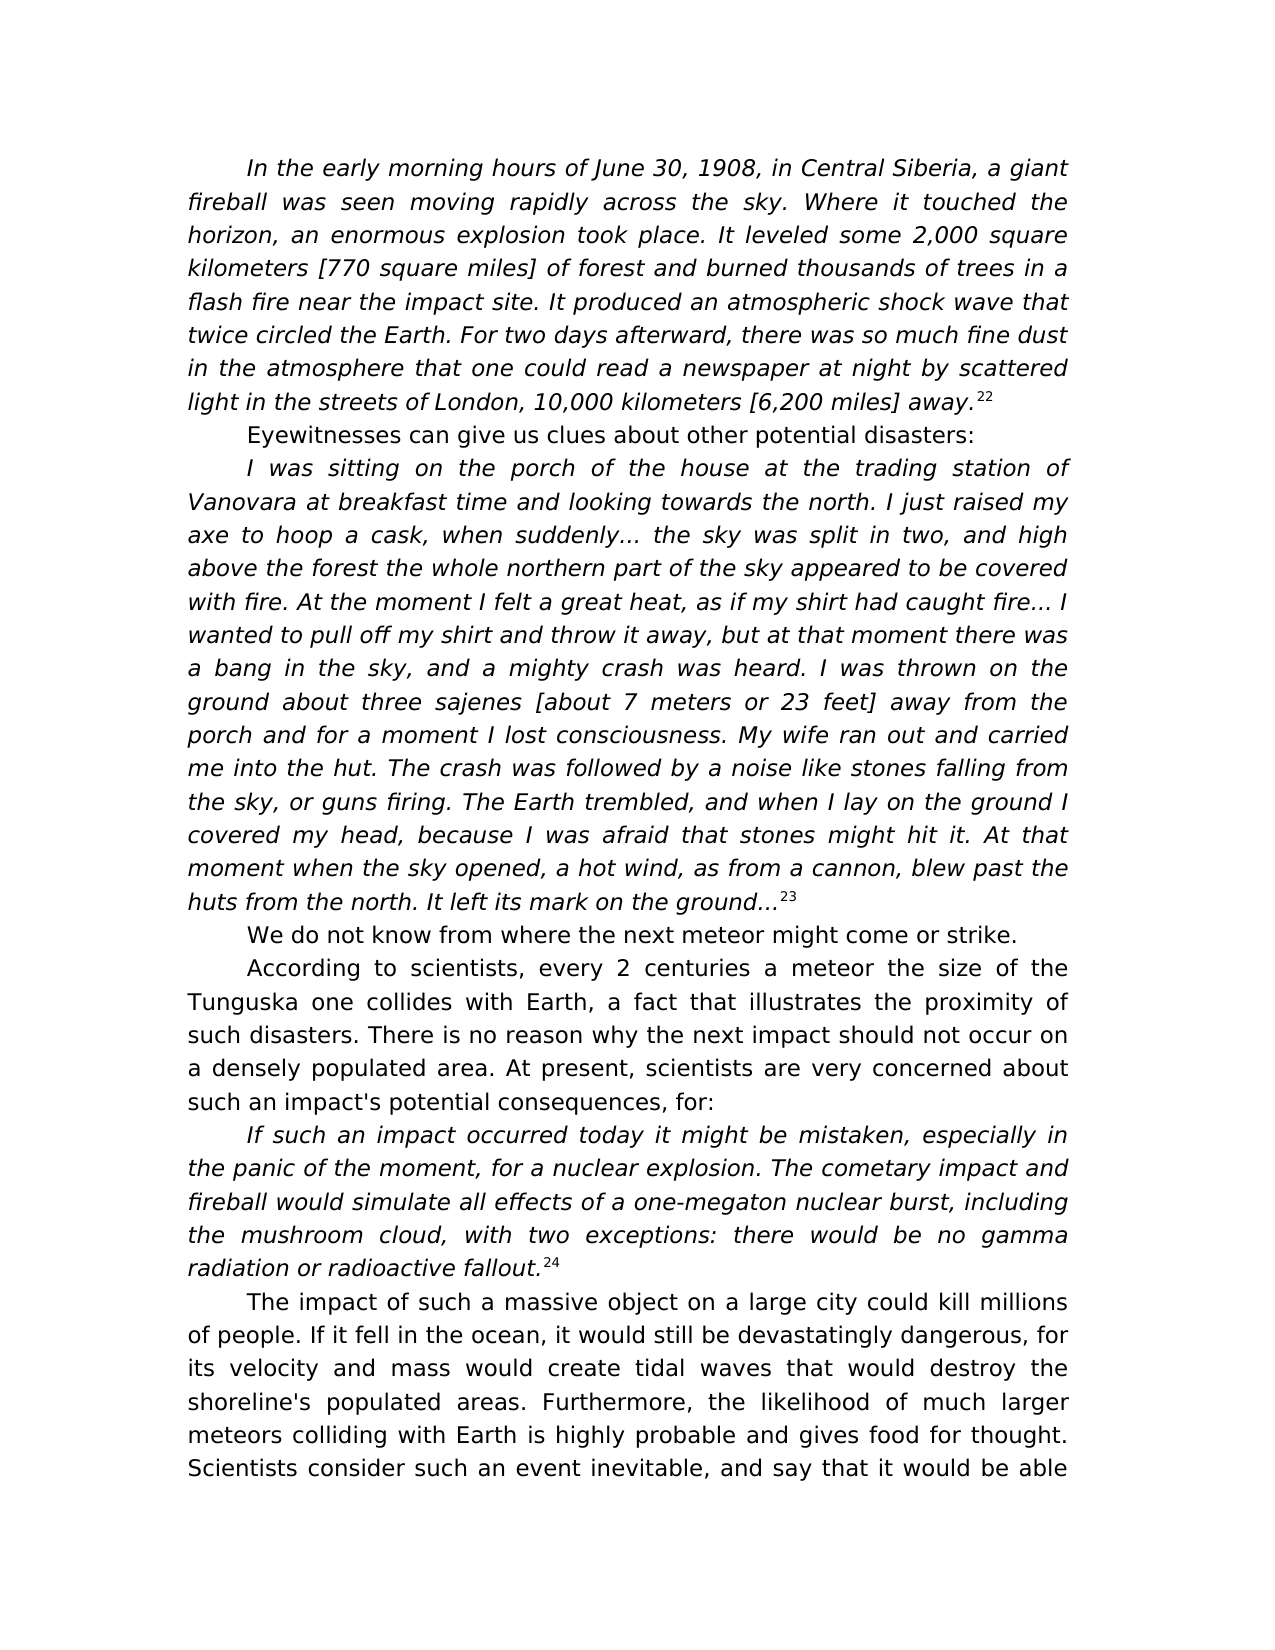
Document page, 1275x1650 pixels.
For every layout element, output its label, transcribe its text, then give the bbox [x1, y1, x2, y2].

text The impact of such a massive object on a large city could kill millions of people. If it fell in the ocean, it would still be devastatingly dangerous, for its velocity and mass would create tidal waves that would destroy the shoreline's populated areas. Furthermore, the likelihood of much larger meteors colliding with Earth is highly probable and gives food for thought. Scientists consider such an event inevitable, and say that it would be able [187, 1283, 1070, 1483]
text In the early morning hours of June 30, 1908, in Central Siberia, a giant fireball was seen moving rapidly across the sky. Where it touched the horizon, an enormous explosion took place. It leveled some 2,000 square kilometers [770 square miles] of forest and burned thousands of trees in a flash fire near the impact site. It produced an atmospheric shock wave that twice circled the Earth. For two days afterward, there was so much fine dust in the atmosphere that one could read a newspaper at night by scattered light in the streets of London, 10,000 kilometers [6,200 miles] away.22 [187, 150, 1070, 417]
text We do not know from where the next meteor might come or strike. [187, 917, 1070, 950]
text If such an impact occurred today it might be mistaken, especially in the panic of the moment, for a nuclear explosion. The cometary impact and fireball would simulate all effects of a one-megaton nuclear burst, including the mushroom cloud, with two exceptions: there would be no gamma radiation or radioactive fallout.24 [187, 1117, 1070, 1283]
text According to scientists, every 2 centuries a meteor the size of the Tunguska one collides with Earth, a fact that illustrates the proximity of such disasters. There is no reason why the next impact should not occur on a densely populated area. At present, scientists are very concerned about such an impact's potential consequences, for: [187, 950, 1070, 1117]
text I was sitting on the porch of the house at the trading station of Vanovara at breakfast time and looking towards the north. I just raised my axe to hoop a cask, when suddenly... the sky was split in two, and high above the forest the whole northern part of the sky appeared to be covered with fire. At the moment I felt a great heat, as if my shirt had caught fire... I wanted to pull off my shirt and throw it away, but at that moment there was a bang in the sky, and a mighty crash was heard. I was thrown on the ground about three sajenes [about 7 meters or 23 feet] away from the porch and for a moment I lost consciousness. My wife ran out and carried me into the hut. The crash was followed by a noise like stones falling from the sky, or guns firing. The Earth trembled, and when I lay on the ground I covered my head, because I was afraid that stones might hit it. At that moment when the sky opened, a hot wind, as from a cannon, blew past the huts from the north. It left its mark on the ground...23 [187, 450, 1070, 917]
text Eyewitnesses can give us clues about other potential disasters: [187, 417, 1070, 450]
